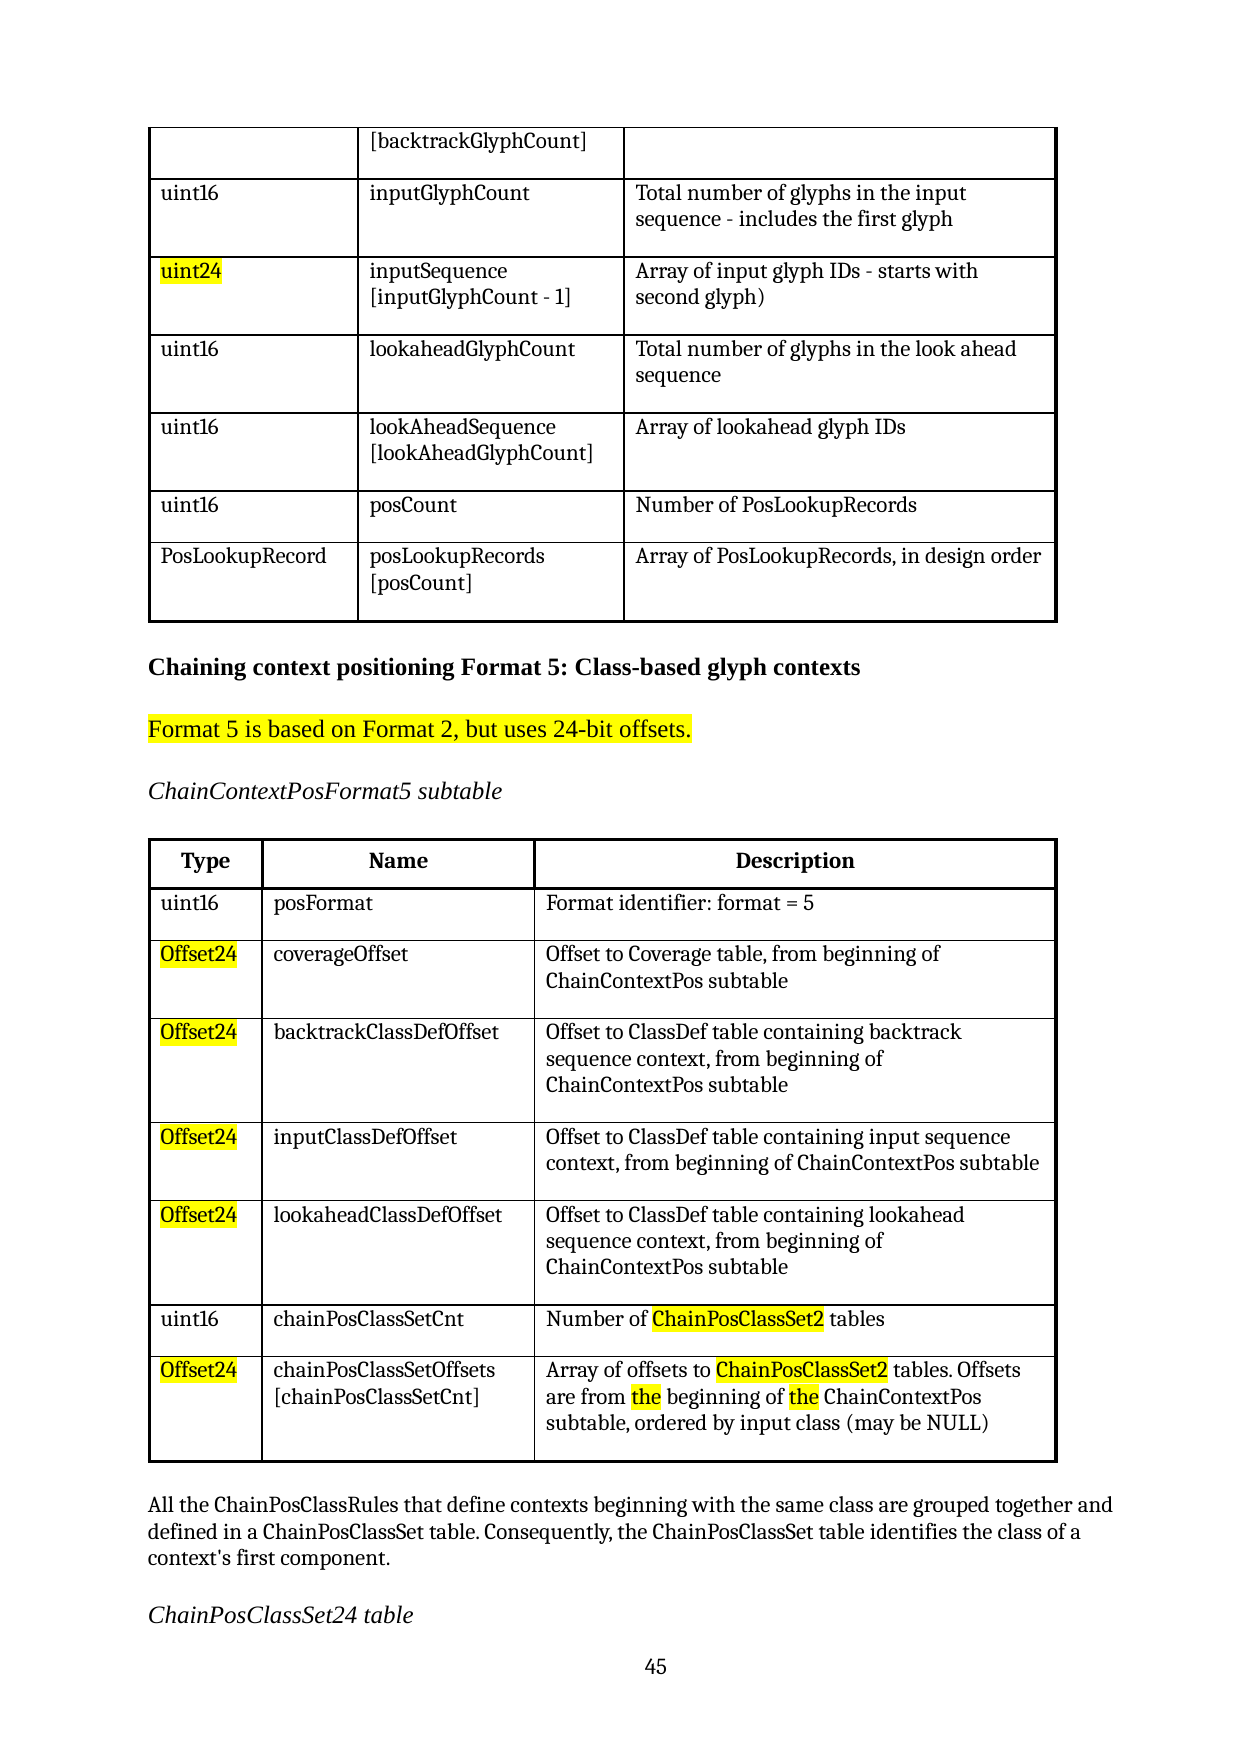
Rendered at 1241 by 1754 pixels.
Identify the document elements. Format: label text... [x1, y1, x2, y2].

table_cell uint16 [151, 414, 357, 490]
table_cell Offset24 [151, 1019, 261, 1122]
table_header Name [264, 841, 533, 887]
table_cell Array of lookahead glyph IDs [625, 414, 1054, 490]
table_header Description [536, 841, 1054, 887]
table_cell [625, 128, 1054, 178]
table_cell chainPosClassSetCnt [263, 1306, 534, 1356]
table_cell posCount [359, 492, 623, 542]
table_cell coverageOffset [263, 941, 534, 1018]
table_cell inputGlyphCount [359, 180, 623, 256]
table_cell Number of PosLookupRecords [625, 492, 1054, 542]
table_cell Offset to Coverage table, from beginning of ChainContextPos subtable [535, 941, 1054, 1018]
table_cell uint16 [151, 180, 357, 256]
table_cell inputClassDefOffset [263, 1123, 534, 1200]
table_cell backtrackClassDefOffset [263, 1019, 534, 1122]
table_cell lookaheadGlyphCount [359, 336, 623, 412]
text Format 5 is based on Format 2, but uses 24-bit offsets. [148, 714, 1163, 743]
table_cell Offset24 [151, 1357, 261, 1460]
table_cell Total number of glyphs in the look ahead sequence [625, 336, 1054, 412]
table_cell [151, 128, 357, 178]
table_cell Offset to ClassDef table containing backtrack sequence context, from beginning of ChainContextPos subtable [535, 1019, 1054, 1122]
table_cell uint16 [151, 336, 357, 412]
table_cell Offset to ClassDef table containing lookahead sequence context, from beginning of ChainContextPos subtable [535, 1201, 1054, 1304]
table_cell uint24 [151, 258, 357, 334]
table_cell inputSequence [inputGlyphCount - 1] [359, 258, 623, 334]
table_cell uint16 [151, 890, 261, 940]
table_cell Offset24 [151, 1123, 261, 1200]
table_cell Offset to ClassDef table containing input sequence context, from beginning of ChainContextPos subtable [535, 1123, 1054, 1200]
table_cell lookAheadSequence [lookAheadGlyphCount] [359, 414, 623, 490]
text ChainPosClassSet24 table [148, 1600, 1163, 1629]
table_cell Total number of glyphs in the input sequence - includes the first glyph [625, 180, 1054, 256]
text ChainContextPosFormat5 subtable [148, 776, 1163, 805]
table_cell Array of offsets to ChainPosClassSet2 tables. Offsets are from the beginning of the ChainContextPos subtable, ordered by input class (may be NULL) [535, 1357, 1054, 1460]
text Chaining context positioning Format 5: Class-based glyph contexts [148, 652, 1163, 681]
table_cell Offset24 [151, 1201, 261, 1304]
table_cell uint16 [151, 1306, 261, 1356]
table_cell lookaheadClassDefOffset [263, 1201, 534, 1304]
table_cell uint16 [151, 492, 357, 542]
text All the ChainPosClassRules that define contexts beginning with the same class are grouped together and defined in a ChainPosClassSet table. Consequently, the ChainPosClassSet table identifies the class of a context's first component. [148, 1492, 1163, 1571]
table_cell Array of PosLookupRecords, in design order [625, 543, 1054, 619]
table_cell [backtrackGlyphCount] [359, 128, 623, 178]
table_cell Offset24 [151, 941, 261, 1018]
table_cell chainPosClassSetOffsets [chainPosClassSetCnt] [263, 1357, 534, 1460]
table_cell Number of ChainPosClassSet2 tables [535, 1306, 1054, 1356]
table_cell Format identifier: format = 5 [535, 890, 1054, 940]
table_cell PosLookupRecord [151, 543, 357, 619]
table_header Type [151, 841, 261, 887]
table_cell posFormat [263, 890, 534, 940]
table_cell Array of input glyph IDs - starts with second glyph) [625, 258, 1054, 334]
table_cell posLookupRecords [posCount] [359, 543, 623, 619]
